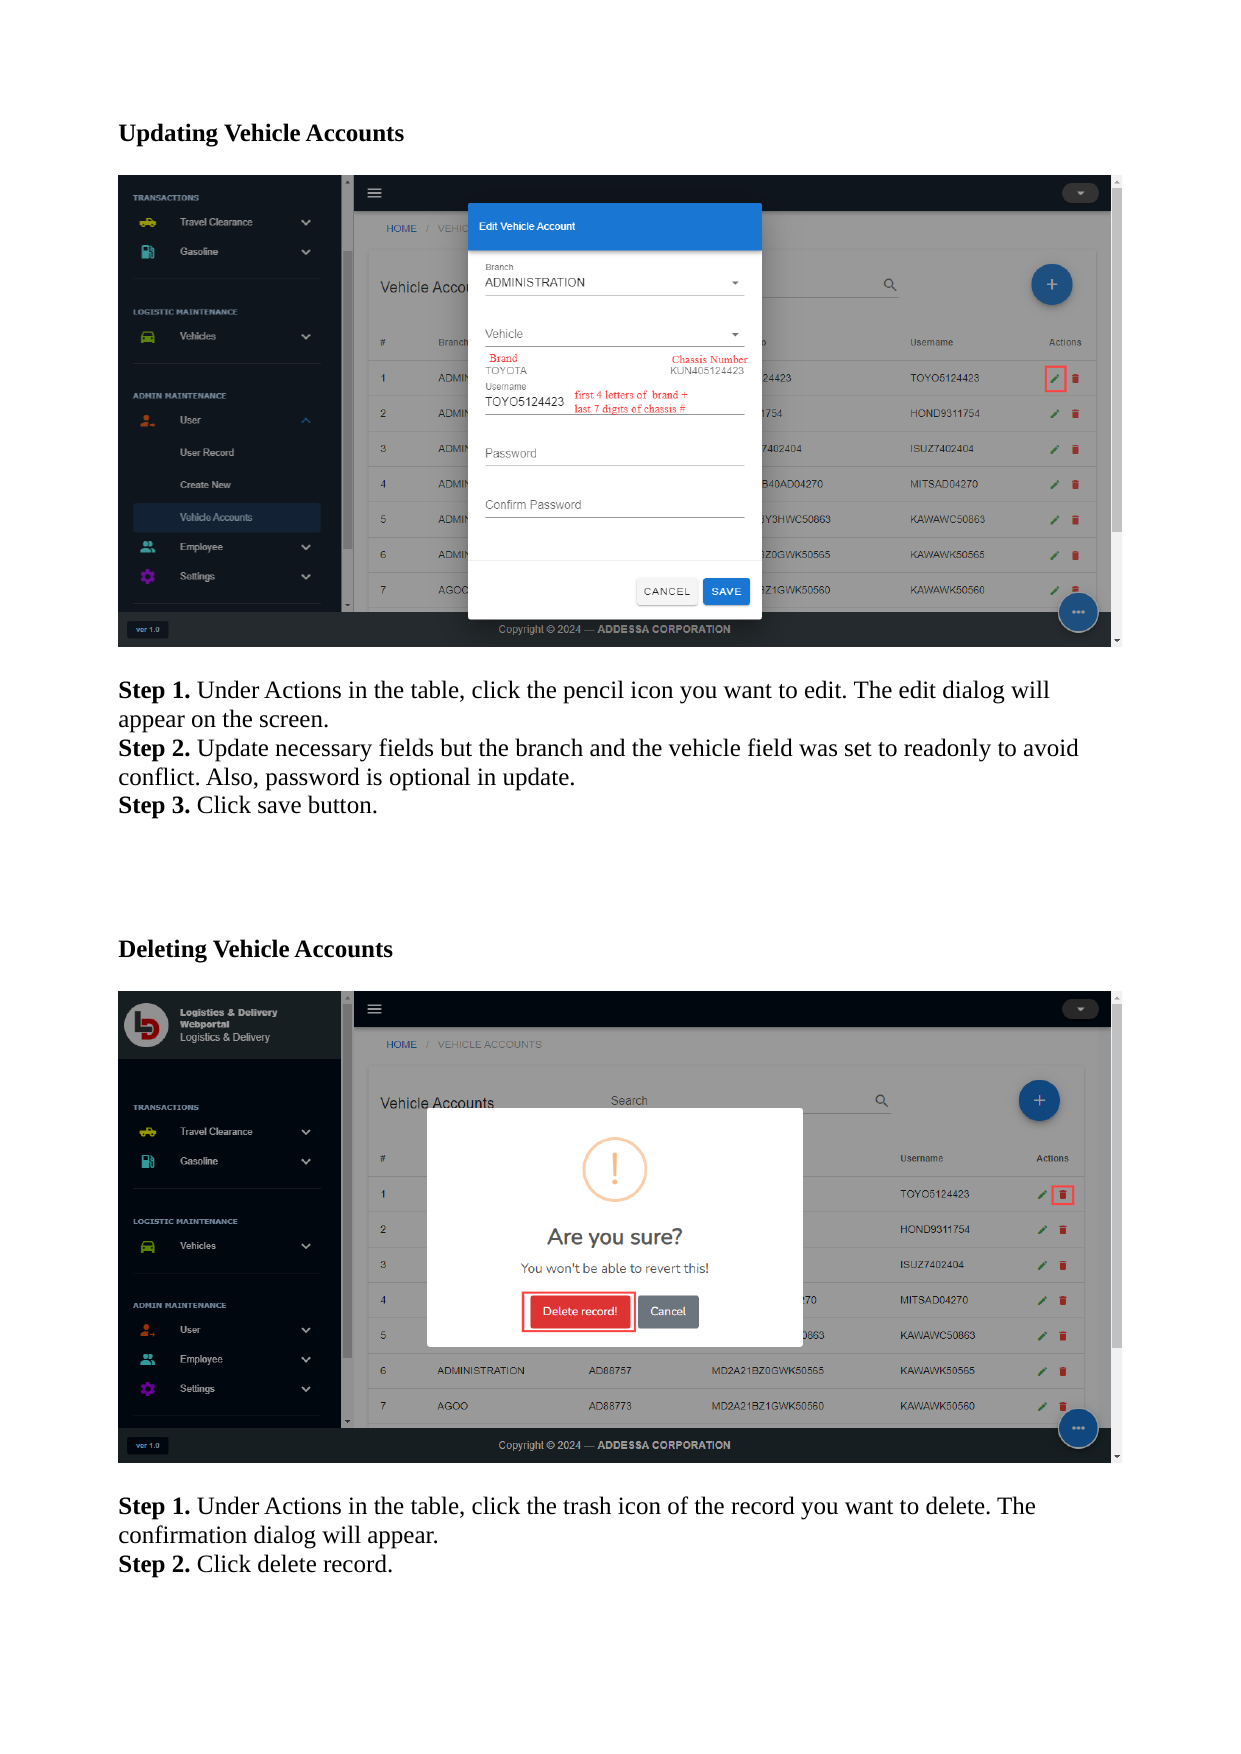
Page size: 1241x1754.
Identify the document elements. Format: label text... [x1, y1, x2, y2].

text Updating Vehicle Accounts [118, 118, 1122, 147]
text Step 1. Under Actions in the table, click the trash icon of the record you want to delete. The confirmation dialog will appear. [118, 1491, 1122, 1549]
text Step 3. Click save button. [118, 790, 1122, 819]
text Step 2. Click delete record. [118, 1549, 1122, 1578]
text Step 2. Update necessary fields but the branch and the vehicle field was set to readonly to avoid conflict. Also, password is optional in update. [118, 733, 1122, 790]
picture [118, 991, 1123, 1463]
text Deleting Vehicle Accounts [118, 934, 1122, 963]
text Step 1. Under Actions in the table, click the pencil icon you want to edit. The edit dialog will appear on the screen. [118, 675, 1122, 733]
picture [118, 175, 1123, 647]
